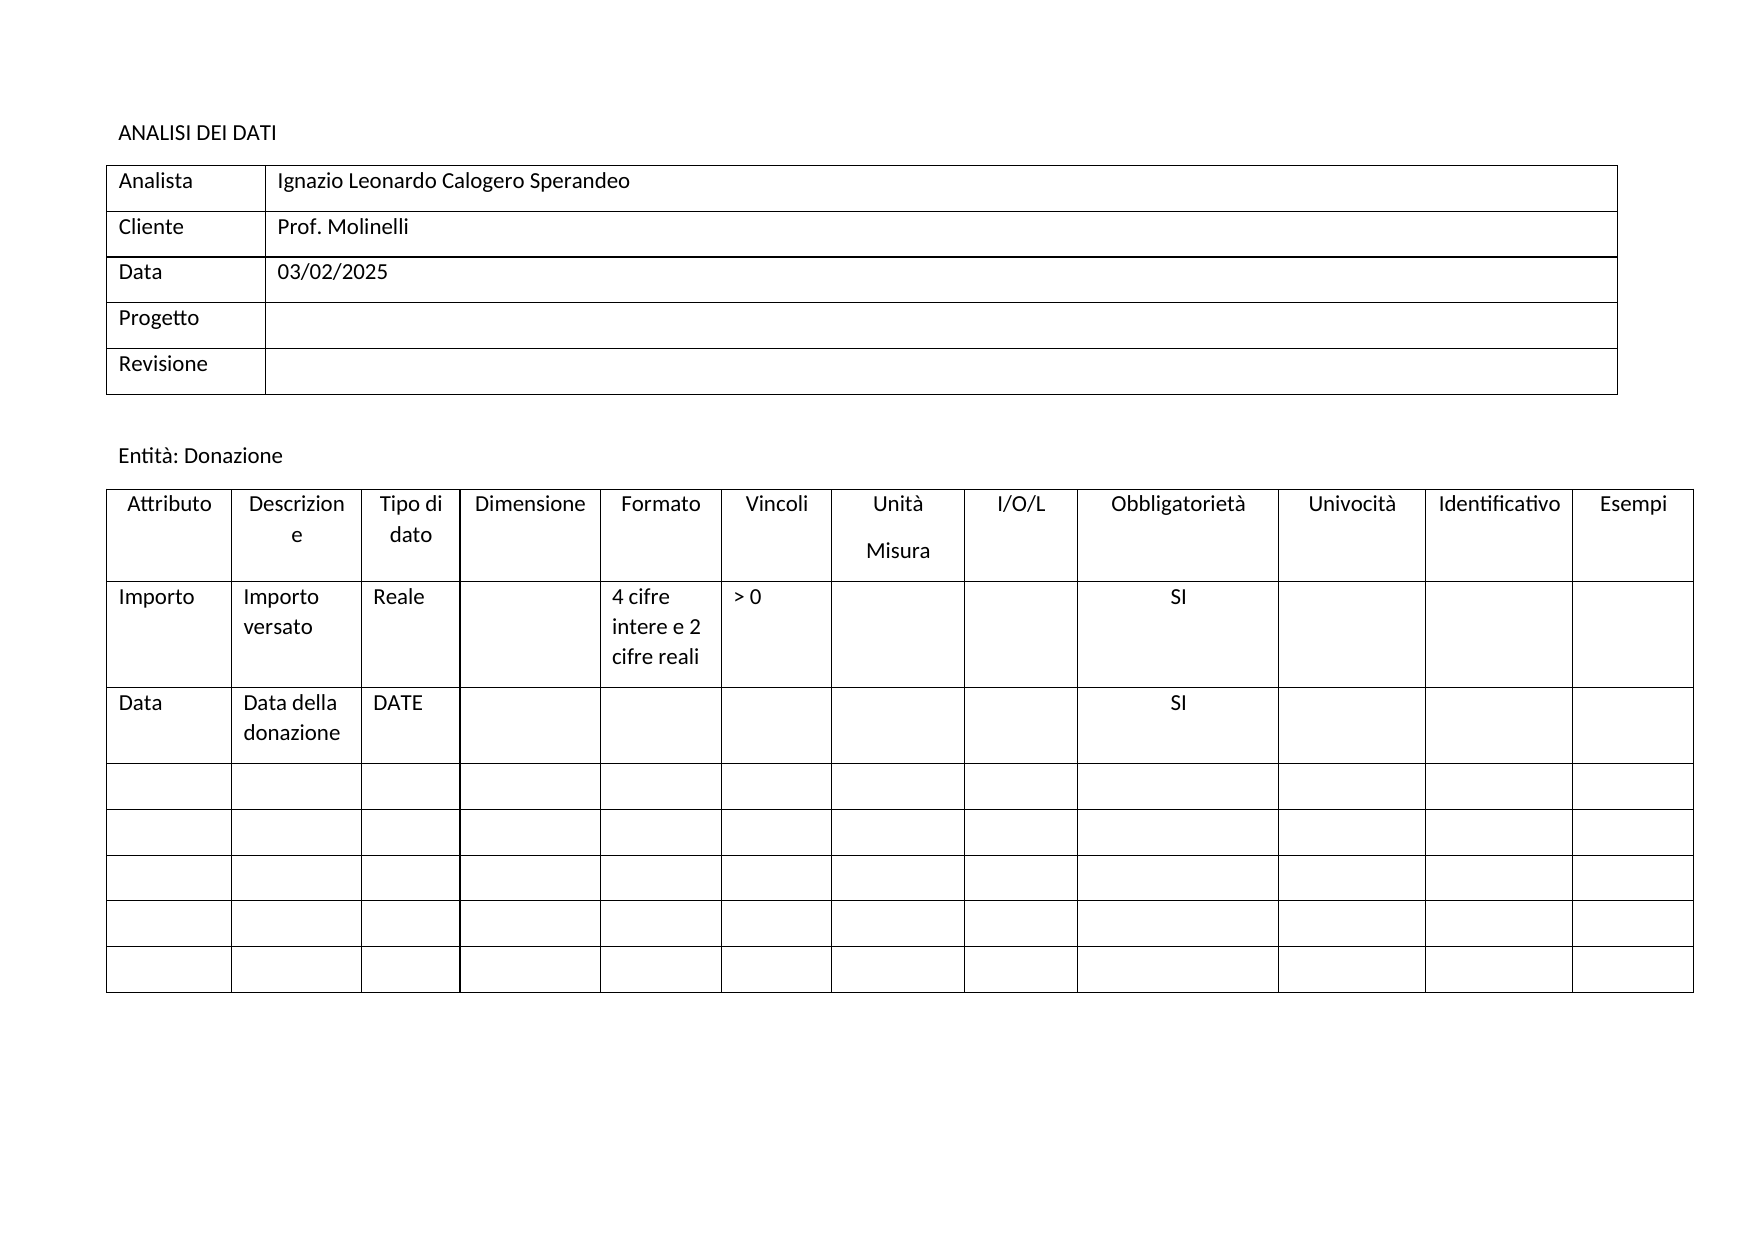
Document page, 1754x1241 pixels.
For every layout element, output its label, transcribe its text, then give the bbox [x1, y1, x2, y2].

table_cell [1426, 947, 1572, 992]
table_cell [232, 947, 361, 992]
table_cell [362, 901, 459, 946]
table_cell [722, 764, 831, 809]
table_cell [832, 688, 964, 763]
table_cell [1573, 810, 1693, 854]
table_cell Importo [107, 582, 231, 687]
table_cell Importo versato [232, 582, 361, 687]
table_cell [1279, 947, 1425, 992]
table_cell [461, 582, 600, 687]
table_cell [1426, 764, 1572, 809]
table_cell [107, 901, 231, 946]
table_cell [832, 901, 964, 946]
table_cell [232, 856, 361, 900]
table_cell Data [107, 258, 265, 302]
table_cell [1573, 764, 1693, 809]
table_cell [1426, 856, 1572, 900]
table_cell [722, 901, 831, 946]
table_cell SI [1078, 688, 1278, 763]
table_cell [1078, 764, 1278, 809]
table_header Ignazio Leonardo Calogero Sperandeo [266, 166, 1617, 211]
table_cell [1426, 901, 1572, 946]
table_cell [461, 688, 600, 763]
table_cell [232, 764, 361, 809]
table_cell [461, 901, 600, 946]
table_cell [1573, 856, 1693, 900]
table_cell [601, 901, 721, 946]
table_header Obbligatorietà [1078, 490, 1278, 581]
table_cell [266, 303, 1617, 348]
table_cell [1426, 688, 1572, 763]
table_header Tipo di dato [362, 490, 459, 581]
table_cell [461, 810, 600, 854]
table_cell [965, 947, 1077, 992]
table_cell [1279, 582, 1425, 687]
table_cell [1426, 810, 1572, 854]
table_cell [722, 947, 831, 992]
table_cell [1279, 764, 1425, 809]
table_cell [461, 947, 600, 992]
table_cell [1573, 901, 1693, 946]
table_cell DATE [362, 688, 459, 763]
table_header Vincoli [722, 490, 831, 581]
table_cell [232, 810, 361, 854]
table_cell [832, 764, 964, 809]
table_cell [232, 901, 361, 946]
table_cell [965, 856, 1077, 900]
table_cell [1426, 582, 1572, 687]
table_cell [1573, 688, 1693, 763]
table_cell [107, 764, 231, 809]
table_cell [965, 901, 1077, 946]
table_cell [832, 856, 964, 900]
table_cell Prof. Molinelli [266, 212, 1617, 256]
table_cell [1279, 810, 1425, 854]
table_cell [1573, 947, 1693, 992]
table_cell [601, 856, 721, 900]
table_header Attributo [107, 490, 231, 581]
table_cell [1279, 856, 1425, 900]
table_cell SI [1078, 582, 1278, 687]
table_header Identificativo [1426, 490, 1572, 581]
table_cell [107, 947, 231, 992]
table_header I/O/L [965, 490, 1077, 581]
table_cell Revisione [107, 349, 265, 394]
table_header Univocità [1279, 490, 1425, 581]
table_cell Data [107, 688, 231, 763]
table_cell [1078, 901, 1278, 946]
table_cell [832, 810, 964, 854]
table_cell [1078, 947, 1278, 992]
table_cell [107, 810, 231, 854]
table_cell [1078, 810, 1278, 854]
table_cell [722, 856, 831, 900]
table_cell Data della donazione [232, 688, 361, 763]
table_cell [107, 856, 231, 900]
table_cell [362, 947, 459, 992]
table_cell 03/02/2025 [266, 258, 1617, 302]
table_cell [601, 947, 721, 992]
table_cell [965, 764, 1077, 809]
table_header Unità Misura [832, 490, 964, 581]
table_cell [1573, 582, 1693, 687]
text Entità: Donazione [118, 442, 1606, 469]
table_header Analista [107, 166, 265, 211]
table_cell [601, 688, 721, 763]
table_cell Progetto [107, 303, 265, 348]
table_cell [1078, 856, 1278, 900]
table_cell [362, 856, 459, 900]
table_header Formato [601, 490, 721, 581]
table_cell [461, 764, 600, 809]
table_cell Reale [362, 582, 459, 687]
table_cell [601, 764, 721, 809]
table_cell [362, 764, 459, 809]
table_cell [461, 856, 600, 900]
table_cell [722, 688, 831, 763]
table_cell Cliente [107, 212, 265, 256]
table_cell [1279, 901, 1425, 946]
table_cell [601, 810, 721, 854]
table_cell [722, 810, 831, 854]
text ANALISI DEI DATI [118, 118, 1606, 146]
table_cell [965, 688, 1077, 763]
table_header Dimensione [461, 490, 600, 581]
table_cell [266, 349, 1617, 394]
table_header Descrizione [232, 490, 361, 581]
table_cell > 0 [722, 582, 831, 687]
table_cell [832, 947, 964, 992]
table_cell [1279, 688, 1425, 763]
table_cell [362, 810, 459, 854]
table_cell [965, 582, 1077, 687]
table_cell [965, 810, 1077, 854]
table_cell 4 cifre intere e 2 cifre reali [601, 582, 721, 687]
table_header Esempi [1573, 490, 1693, 581]
table_cell [832, 582, 964, 687]
